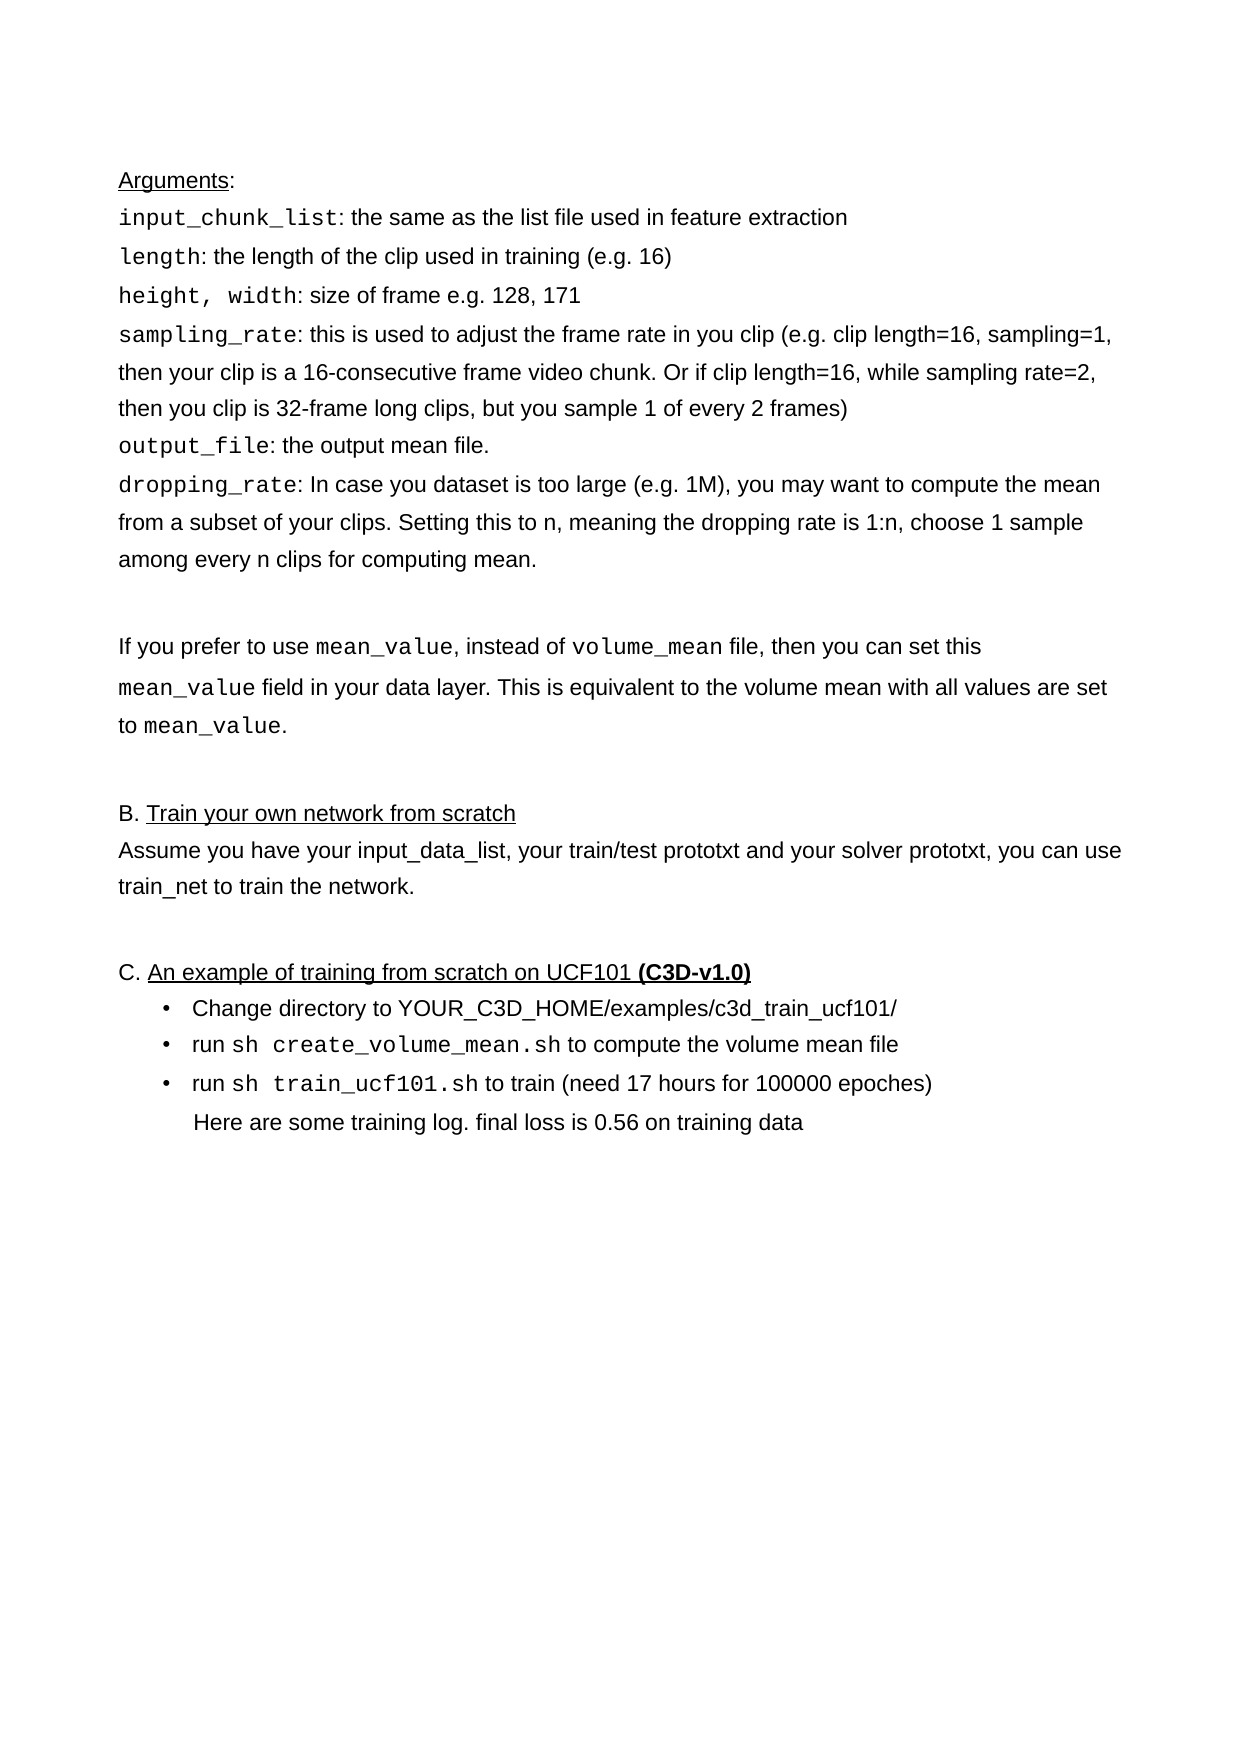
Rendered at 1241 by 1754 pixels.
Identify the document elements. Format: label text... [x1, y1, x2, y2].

text output_file: the output mean file. [118, 432, 1122, 460]
text Here are some training log. final loss is 0.56 on training data [193, 1109, 1122, 1136]
text length: the length of the clip used in training (e.g. 16) [118, 243, 1122, 271]
text dropping_rate: In case you dataset is too large (e.g. 1M), you may want to compute the mean from a subset of your clips. Setting this to n, meaning the dropping rate is 1:n, choose 1 sample among every n clips for computing mean. [118, 471, 1122, 572]
text Arguments: [118, 167, 1122, 193]
text C. An example of training from scratch on UCF101 (C3D-v1.0) [118, 958, 1122, 985]
list run sh create_volume_mean.sh to compute the volume mean file [162, 1031, 1122, 1059]
text Assume you have your input_data_list, your train/test prototxt and your solver prototxt, you can use train_net to train the network. [118, 837, 1122, 899]
text B. Train your own network from scratch [118, 800, 1122, 827]
text height, width: size of frame e.g. 128, 171 [118, 282, 1122, 310]
text input_chunk_list: the same as the list file used in feature extraction [118, 203, 1122, 232]
list run sh train_ucf101.sh to train (need 17 hours for 100000 epoches) [162, 1070, 1122, 1098]
list Change directory to YOUR_C3D_HOME/examples/c3d_train_ucf101/ [162, 995, 1122, 1021]
text sampling_rate: this is used to adjust the frame rate in you clip (e.g. clip length=16, sampling=1, then your clip is a 16-consecutive frame video chunk. Or if clip length=16, while sampling rate=2, then you clip is 32-frame long clips, but you sample 1 of every 2 frames) [118, 321, 1122, 422]
text If you prefer to use mean_value, instead of volume_mean file, then you can set this mean_value field in your data layer. This is equivalent to the volume mean with all values are set to mean_value. [118, 631, 1122, 741]
